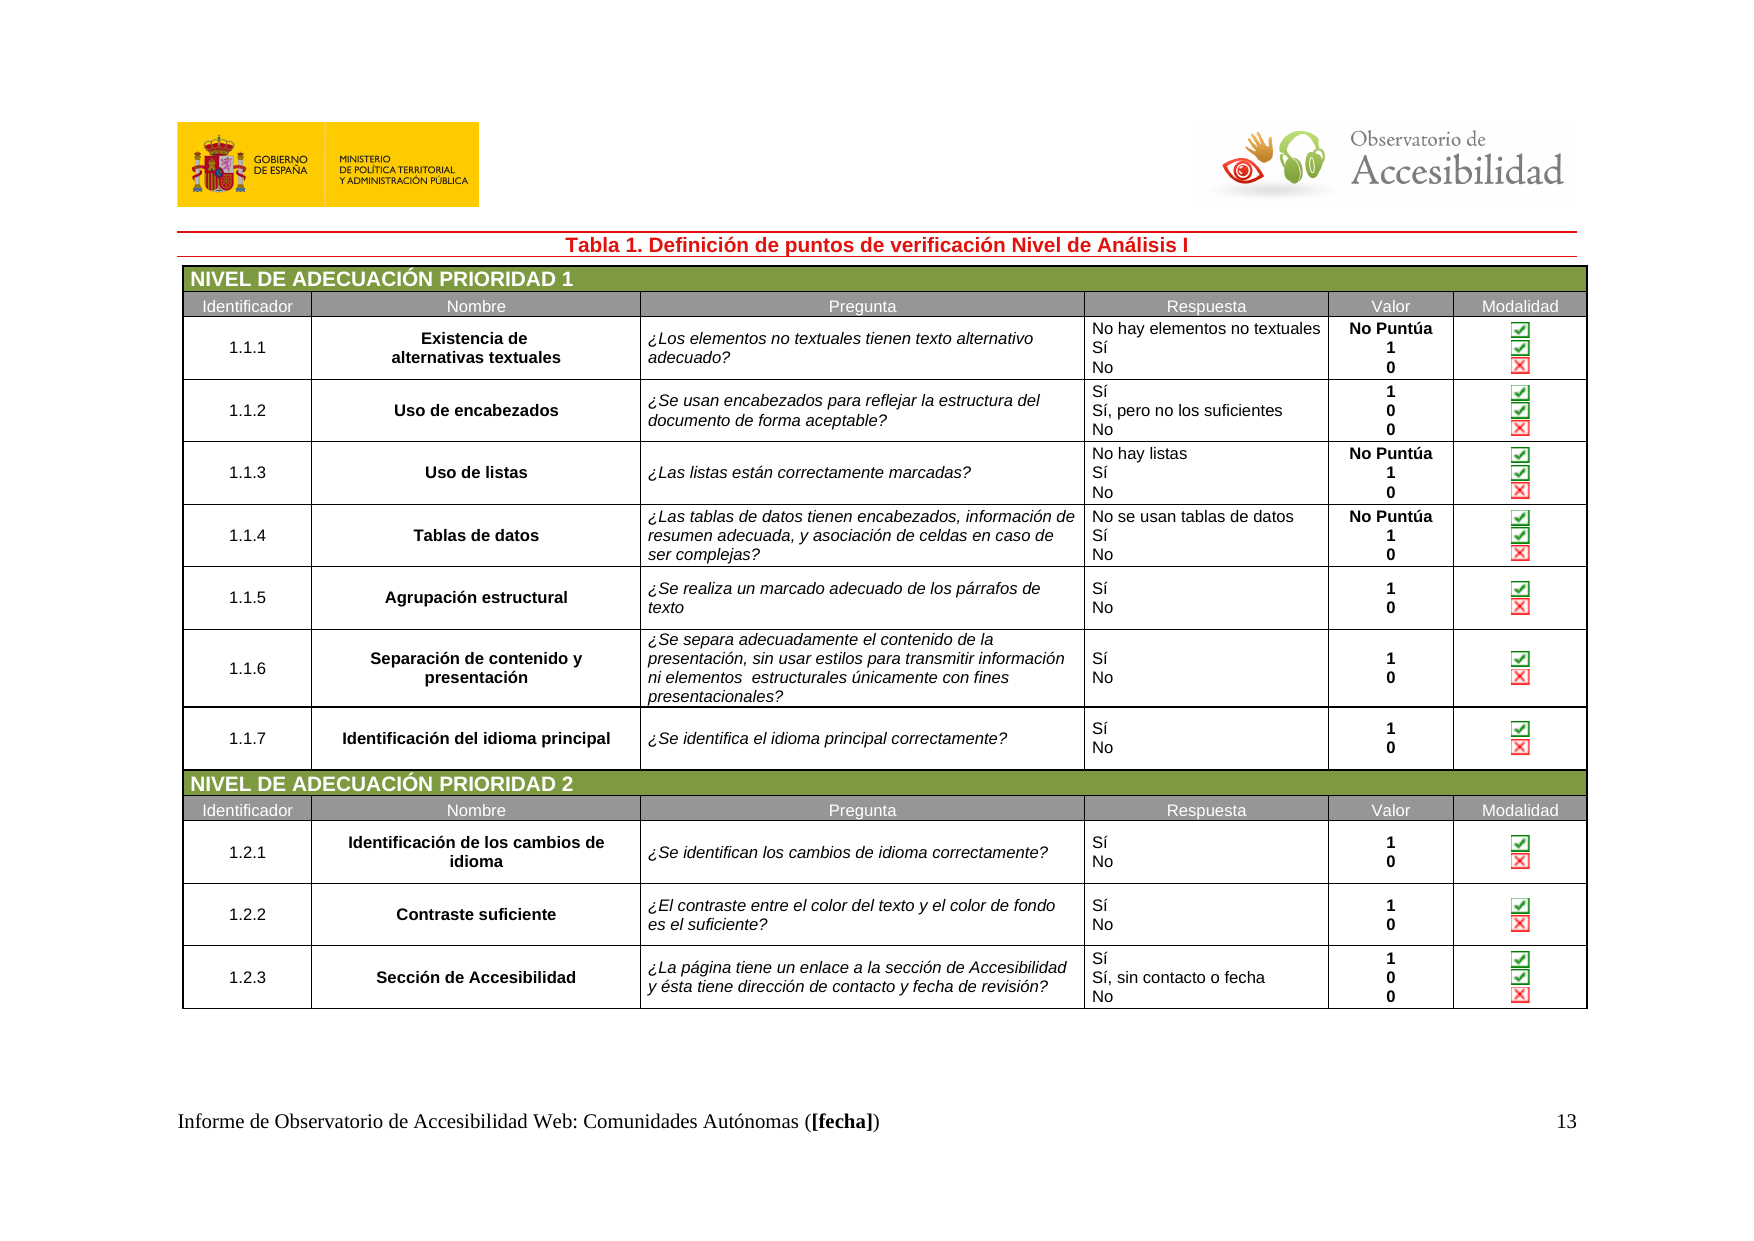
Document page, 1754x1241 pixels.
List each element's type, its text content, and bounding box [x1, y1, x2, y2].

table_cell Separación de contenido y presentación [312, 630, 640, 706]
table_cell [1454, 317, 1586, 379]
picture [1511, 951, 1530, 968]
table_cell ¿Las tablas de datos tienen encabezados, información de resumen adecuada, y asociación de celdas en caso de ser complejas? [641, 505, 1084, 566]
table_cell ¿Las listas están correctamente marcadas? [641, 442, 1084, 504]
picture [1511, 721, 1530, 737]
table_cell Existencia de alternativas textuales [312, 317, 640, 379]
table_cell 1 0 0 [1329, 380, 1453, 441]
picture [1196, 122, 1572, 204]
table_cell [1454, 380, 1586, 441]
picture [1511, 598, 1530, 615]
table_cell 1.1.3 [184, 442, 311, 504]
table_cell 1 0 [1329, 821, 1453, 883]
table_cell 1.1.5 [184, 567, 311, 629]
picture [1511, 669, 1530, 685]
table_cell 1.1.2 [184, 380, 311, 441]
table_cell Sí Sí, sin contacto o fecha No [1085, 946, 1328, 1008]
table_cell Sí Sí, pero no los suficientes No [1085, 380, 1328, 441]
table_cell Respuesta [1085, 796, 1328, 820]
table_cell Pregunta [641, 796, 1084, 820]
table_cell No hay listas Sí No [1085, 442, 1328, 504]
picture [1511, 385, 1530, 401]
table_cell Sí No [1085, 630, 1328, 706]
table_cell Sección de Accesibilidad [312, 946, 640, 1008]
table_cell ¿Los elementos no textuales tienen texto alternativo adecuado? [641, 317, 1084, 379]
picture [1511, 322, 1530, 338]
table_cell ¿Se usan encabezados para reflejar la estructura del documento de forma aceptable? [641, 380, 1084, 441]
table_cell Sí No [1085, 884, 1328, 945]
picture [1511, 969, 1530, 985]
table_cell ¿Se identifican los cambios de idioma correctamente? [641, 821, 1084, 883]
text Tabla 1. Definición de puntos de verificación Nivel de Análisis I [177, 233, 1577, 256]
table_cell No se usan tablas de datos Sí No [1085, 505, 1328, 566]
picture [1511, 651, 1530, 667]
table_cell Valor [1329, 292, 1453, 316]
table_cell [1454, 505, 1586, 566]
table_cell 1.1.6 [184, 630, 311, 706]
table_cell Identificación del idioma principal [312, 708, 640, 769]
picture [1511, 835, 1530, 852]
table_cell Identificador [184, 292, 311, 316]
table_cell Valor [1329, 796, 1453, 820]
table_cell Modalidad [1454, 796, 1586, 820]
table_cell [1454, 946, 1586, 1008]
table_cell Contraste suficiente [312, 884, 640, 945]
table_cell No Puntúa 1 0 [1329, 442, 1453, 504]
table_cell ¿Se identifica el idioma principal correctamente? [641, 708, 1084, 769]
table_cell [1454, 821, 1586, 883]
table_cell 1 0 [1329, 708, 1453, 769]
picture [1511, 581, 1530, 597]
table_cell No hay elementos no textuales Sí No [1085, 317, 1328, 379]
table_cell Identificador [184, 796, 311, 820]
table_cell 1.2.2 [184, 884, 311, 945]
table_cell 1.2.1 [184, 821, 311, 883]
table_cell 1.1.4 [184, 505, 311, 566]
table_cell 1 0 [1329, 567, 1453, 629]
picture [177, 122, 479, 207]
table_cell [1454, 567, 1586, 629]
table_header NIVEL DE ADECUACIÓN PRIORIDAD 1 [184, 267, 1586, 291]
table_cell Respuesta [1085, 292, 1328, 316]
table_cell Nombre [312, 796, 640, 820]
table_cell ¿La página tiene un enlace a la sección de Accesibilidad y ésta tiene dirección de contacto y fecha de revisión? [641, 946, 1084, 1008]
picture [1511, 357, 1530, 374]
table_cell Sí No [1085, 821, 1328, 883]
picture [1511, 987, 1530, 1003]
table_cell ¿Se realiza un marcado adecuado de los párrafos de texto [641, 567, 1084, 629]
picture [1511, 545, 1530, 561]
table_cell Modalidad [1454, 292, 1586, 316]
table_cell [1454, 708, 1586, 769]
table_cell 1 0 [1329, 884, 1453, 945]
picture [1511, 915, 1530, 932]
picture [1511, 739, 1530, 755]
table_cell 1.1.7 [184, 708, 311, 769]
picture [1511, 510, 1530, 526]
picture [1511, 853, 1530, 869]
table_cell 1 0 0 [1329, 946, 1453, 1008]
table_cell ¿El contraste entre el color del texto y el color de fondo es el suficiente? [641, 884, 1084, 945]
table_cell No Puntúa 1 0 [1329, 317, 1453, 379]
table_cell Identificación de los cambios de idioma [312, 821, 640, 883]
table_cell Nombre [312, 292, 640, 316]
picture [1511, 447, 1530, 463]
table_cell Tablas de datos [312, 505, 640, 566]
table_cell NIVEL DE ADECUACIÓN PRIORIDAD 2 [184, 771, 1586, 795]
picture [1511, 527, 1530, 544]
picture [1511, 898, 1530, 914]
picture [1511, 340, 1530, 356]
picture [1511, 482, 1530, 499]
table_cell ¿Se separa adecuadamente el contenido de la presentación, sin usar estilos para transmitir información ni elementos estructurales únicamente con fines presentacionales? [641, 630, 1084, 706]
table_cell Pregunta [641, 292, 1084, 316]
table_cell Sí No [1085, 708, 1328, 769]
table_cell 1.1.1 [184, 317, 311, 379]
table_cell 1.2.3 [184, 946, 311, 1008]
table_cell [1454, 442, 1586, 504]
table_cell No Puntúa 1 0 [1329, 505, 1453, 566]
table_cell Uso de encabezados [312, 380, 640, 441]
picture [1511, 402, 1530, 419]
table_cell Sí No [1085, 567, 1328, 629]
picture [1511, 465, 1530, 481]
table_cell [1454, 630, 1586, 706]
table_cell [1454, 884, 1586, 945]
table_cell 1 0 [1329, 630, 1453, 706]
table_cell Uso de listas [312, 442, 640, 504]
table_cell Agrupación estructural [312, 567, 640, 629]
picture [1511, 420, 1530, 436]
